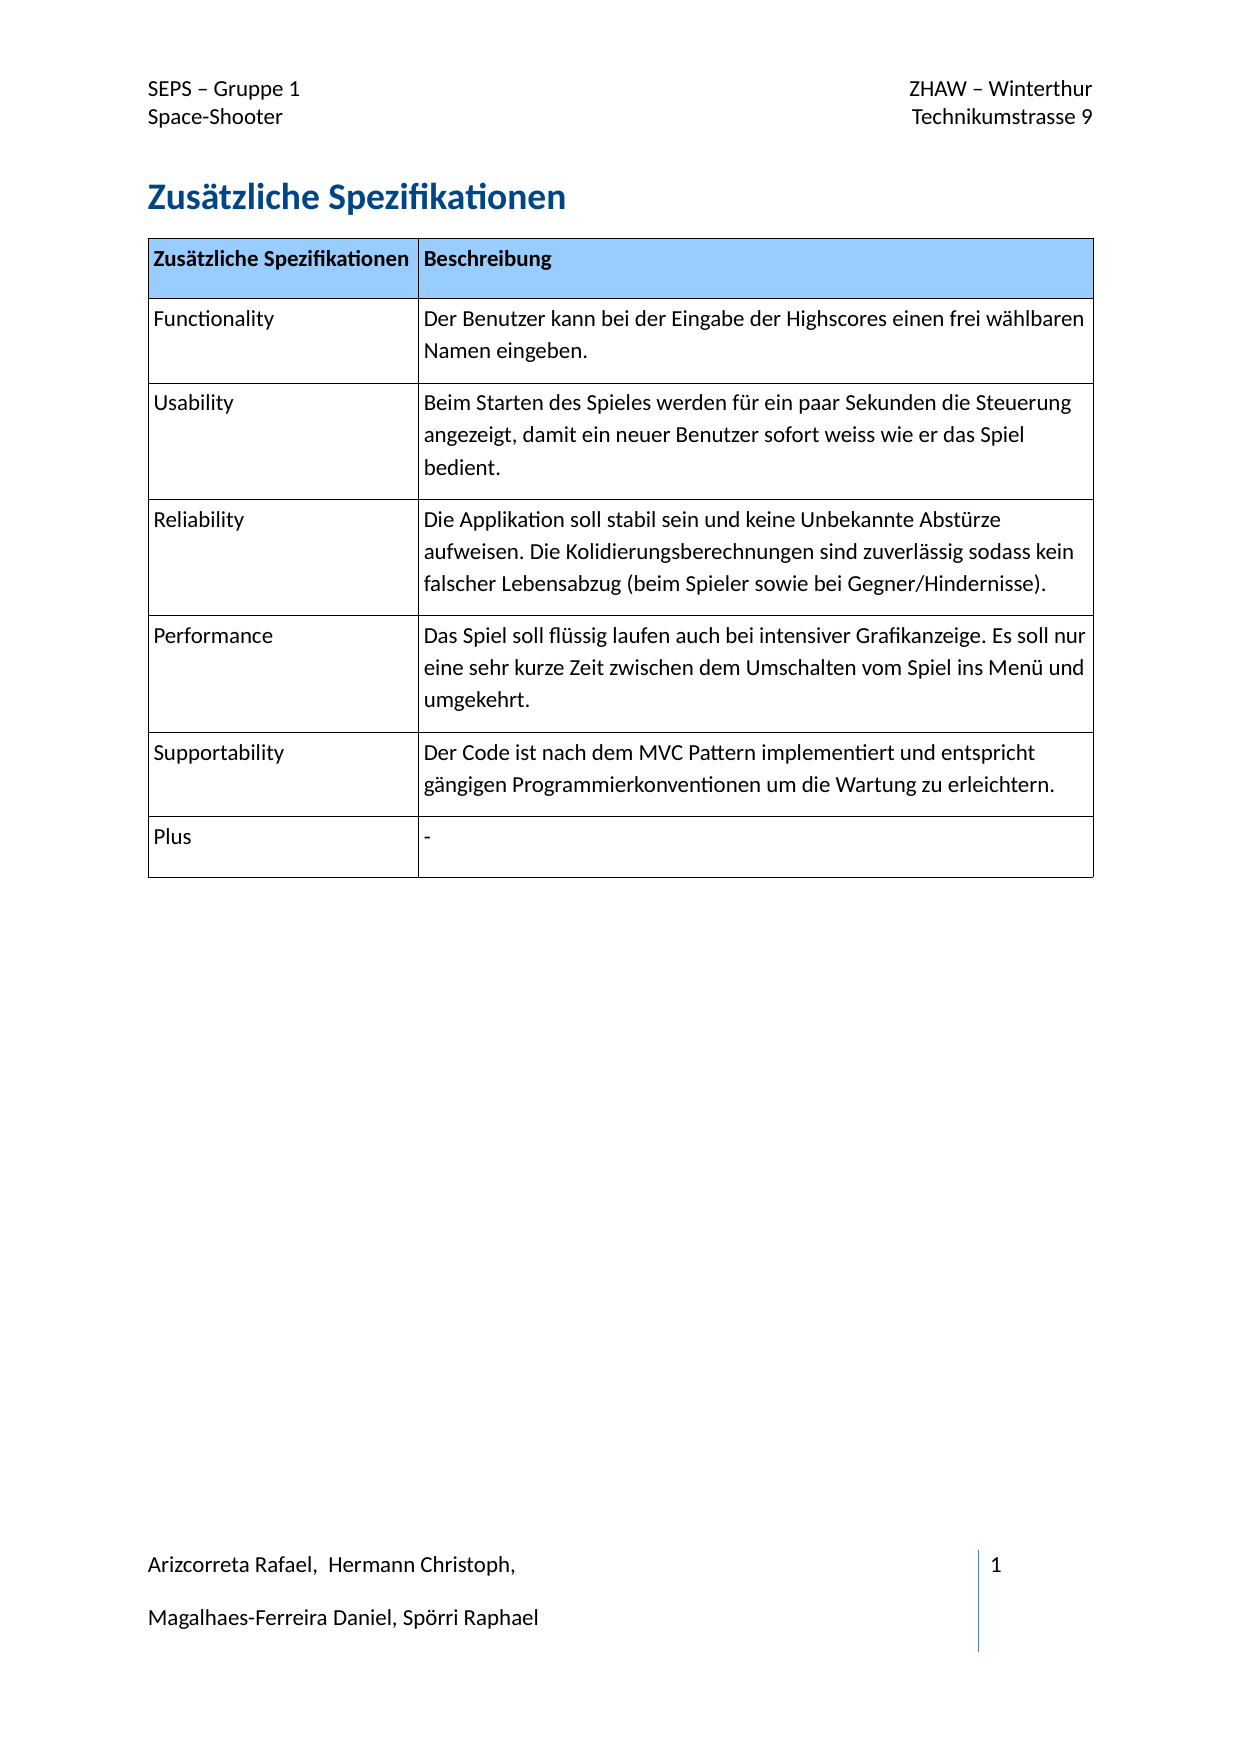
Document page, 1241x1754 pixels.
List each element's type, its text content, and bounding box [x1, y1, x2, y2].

table_cell Der Code ist nach dem MVC Pattern implementiert und entspricht gängigen Programmierkonventionen um die Wartung zu erleichtern. [419, 733, 1093, 816]
table_cell - [419, 817, 1093, 877]
table_cell Der Benutzer kann bei der Eingabe der Highscores einen frei wählbaren Namen eingeben. [419, 299, 1093, 382]
table_header Zusätzliche Spezifikationen [149, 239, 418, 298]
table_header Beschreibung [419, 239, 1093, 298]
table_cell Die Applikation soll stabil sein und keine Unbekannte Abstürze aufweisen. Die Kolidierungsberechnungen sind zuverlässig sodass kein falscher Lebensabzug (beim Spieler sowie bei Gegner/Hindernisse). [419, 500, 1093, 615]
table_cell Supportability [149, 733, 418, 816]
table_cell Usability [149, 384, 418, 499]
table_cell Beim Starten des Spieles werden für ein paar Sekunden die Steuerung angezeigt, damit ein neuer Benutzer sofort weiss wie er das Spiel bedient. [419, 384, 1093, 499]
title Zusätzliche Spezifikationen [148, 173, 1093, 218]
table_cell Performance [149, 616, 418, 732]
table_cell Reliability [149, 500, 418, 615]
table_cell Das Spiel soll flüssig laufen auch bei intensiver Grafikanzeige. Es soll nur eine sehr kurze Zeit zwischen dem Umschalten vom Spiel ins Menü und umgekehrt. [419, 616, 1093, 732]
table_cell Plus [149, 817, 418, 877]
table_cell Functionality [149, 299, 418, 382]
